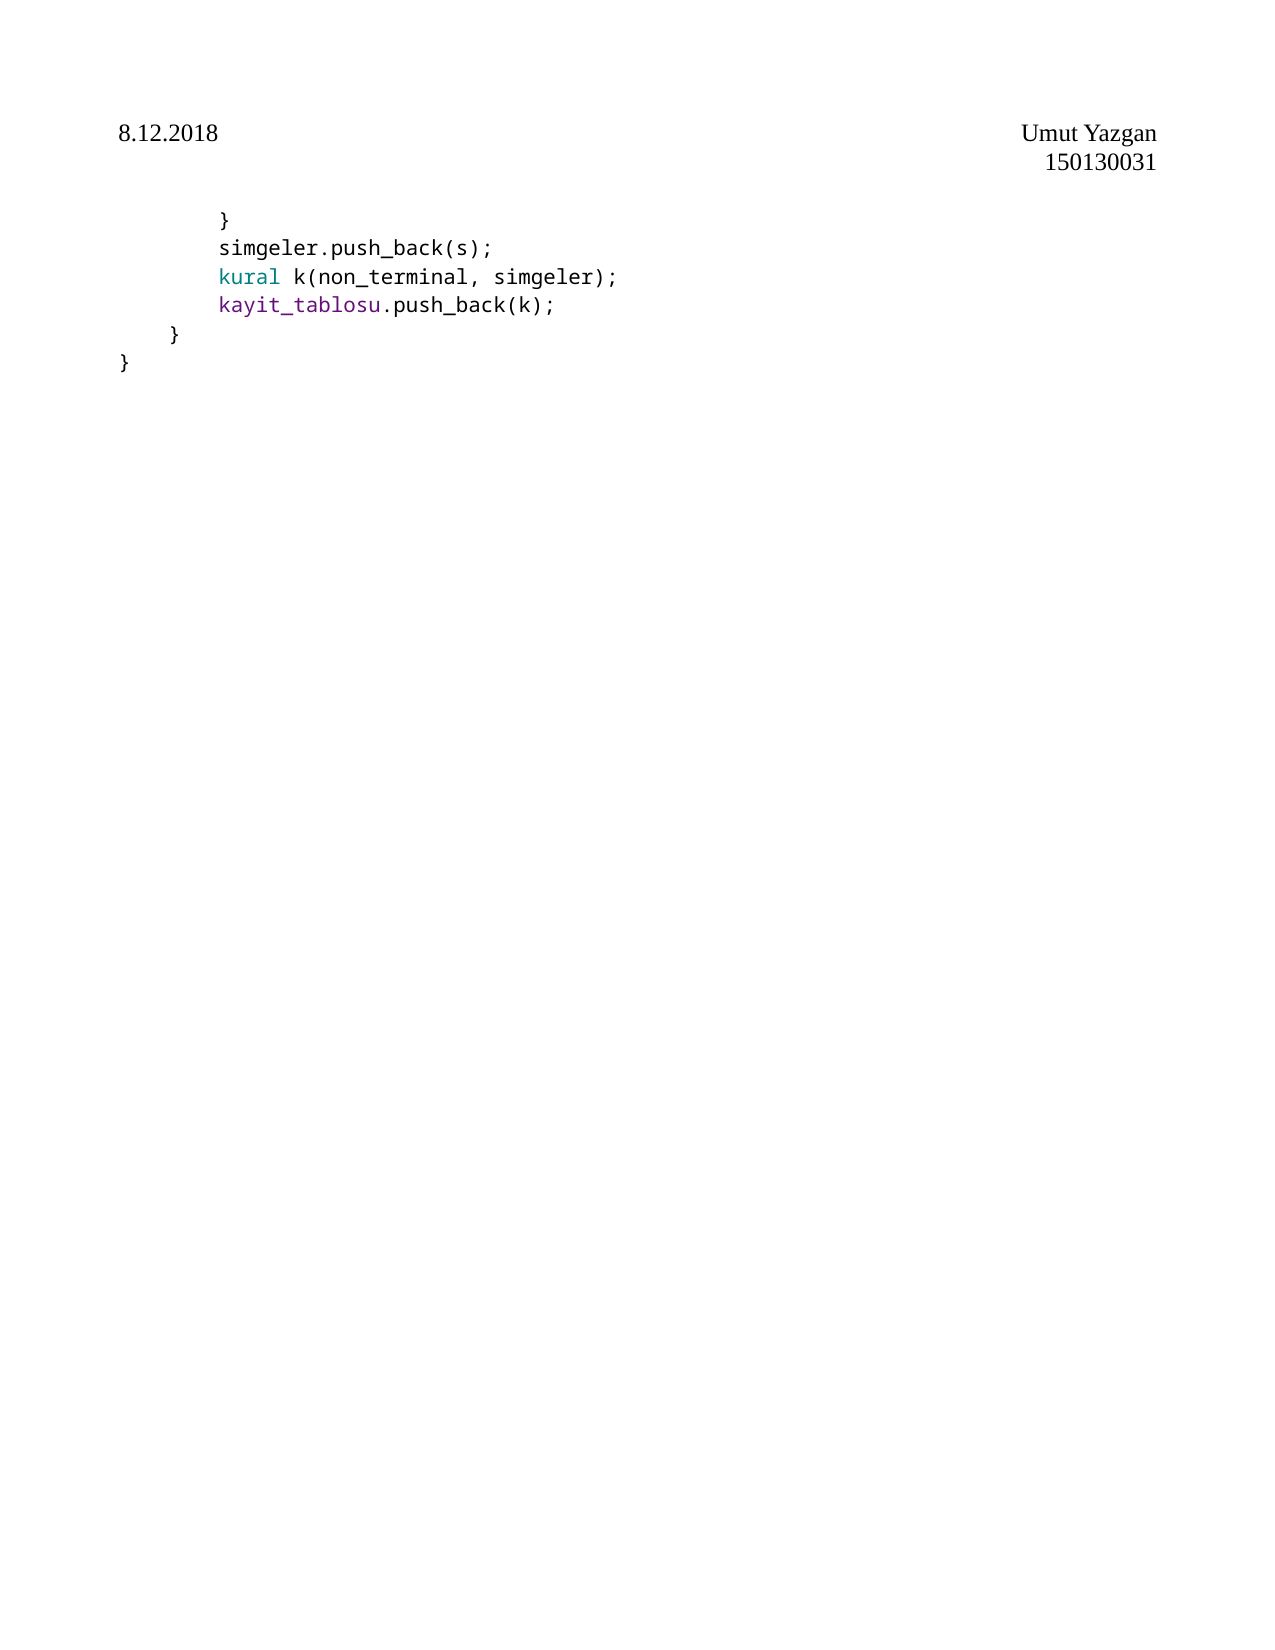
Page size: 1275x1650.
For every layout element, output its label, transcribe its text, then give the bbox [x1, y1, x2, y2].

text } simgeler.push_back(s); kural k(non_terminal, simgeler); kayit_tablosu.push_back(k); } } [118, 205, 1157, 376]
